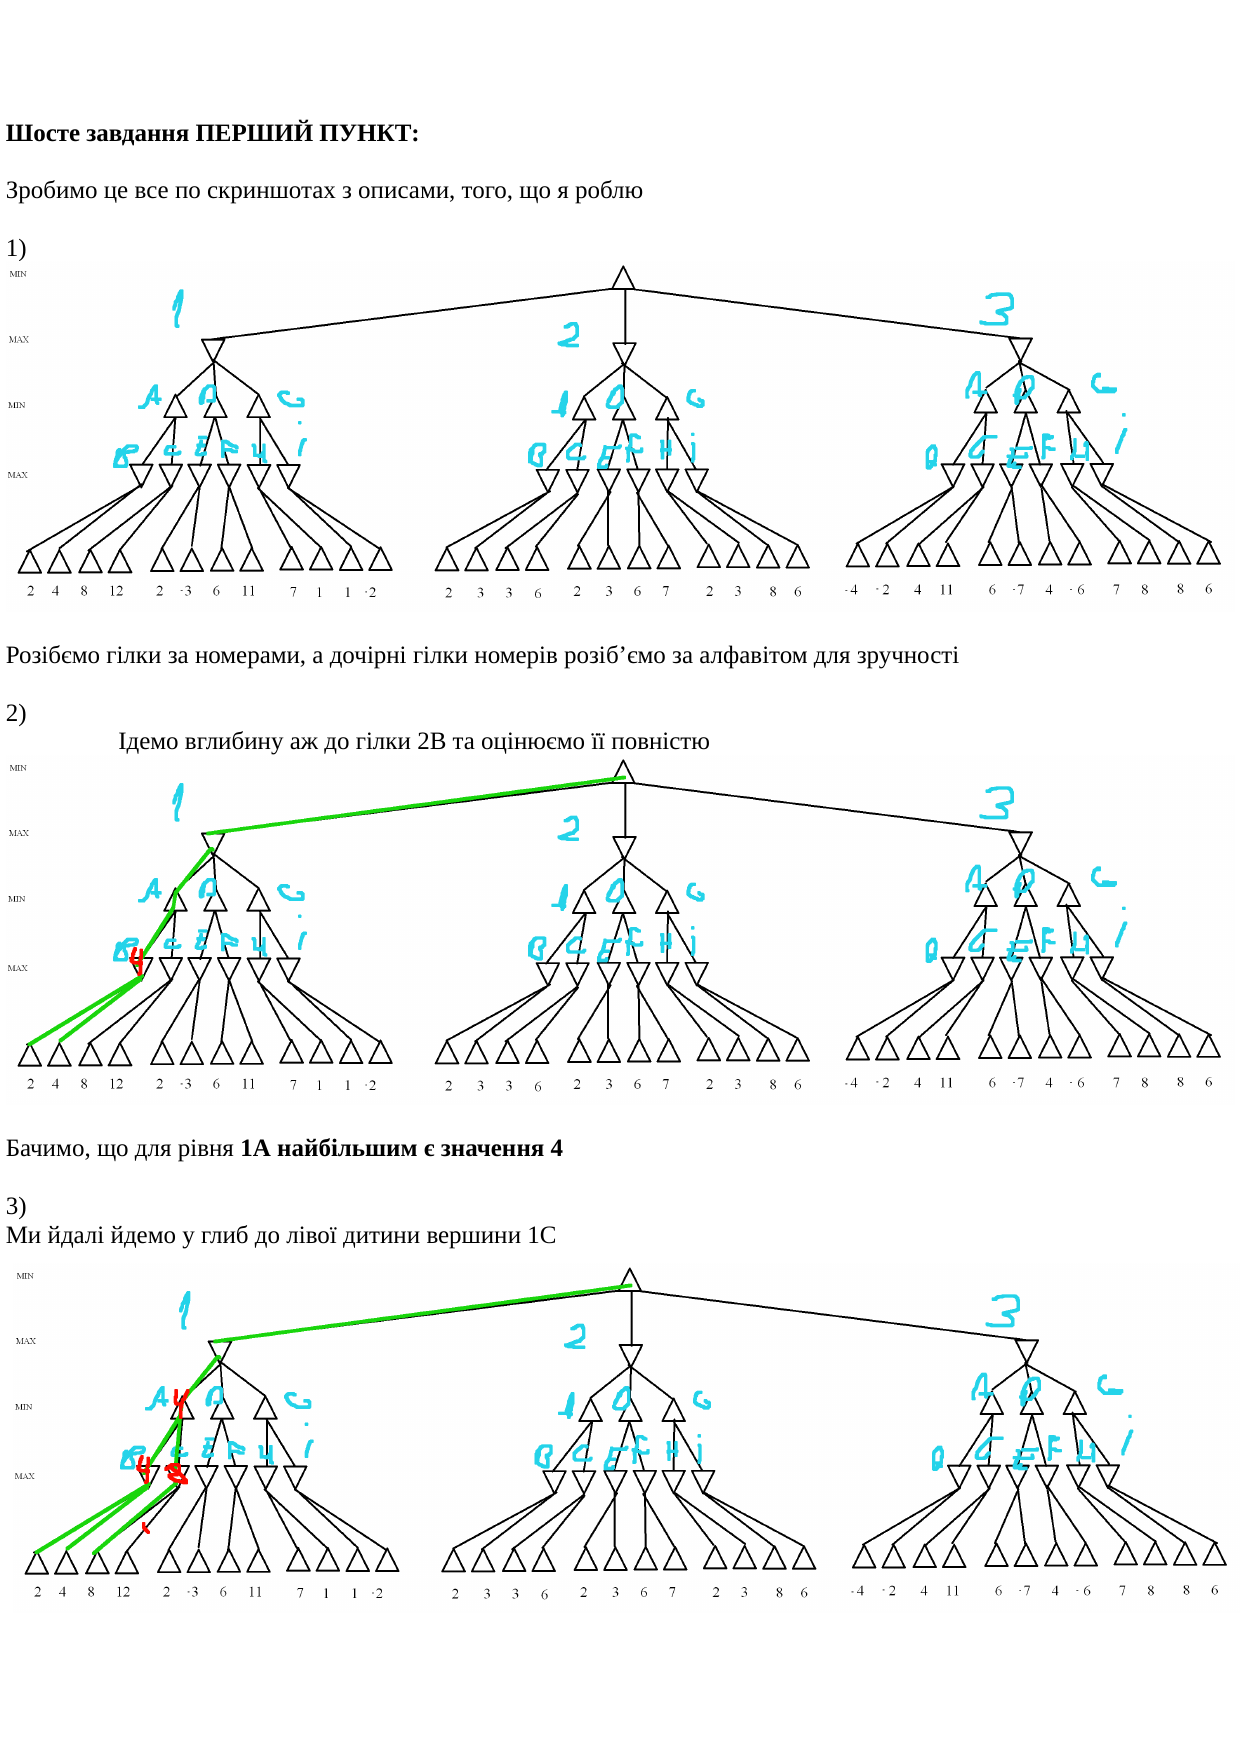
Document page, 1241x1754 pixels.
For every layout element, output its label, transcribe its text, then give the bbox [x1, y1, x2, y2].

text Ідемо вглибину аж до гілки 2B та оцінюємо її повністю [118, 726, 1122, 755]
text 3) [6, 1191, 1234, 1220]
picture [12, 1263, 1241, 1613]
text Бачимо, що для рівня 1А найбільшим є значення 4 [6, 1133, 1234, 1162]
text 1) [6, 233, 1234, 261]
text 2) [6, 698, 1234, 726]
picture [5, 261, 1235, 612]
text Розібємо гілки за номерами, а дочірні гілки номерів розіб’ємо за алфавітом для зручності [6, 640, 1234, 669]
picture [5, 755, 1235, 1105]
text Зробимо це все по скриншотах з описами, того, що я роблю [6, 176, 1234, 204]
text Шосте завдання ПЕРШИЙ ПУНКТ: [6, 118, 1234, 147]
text Ми йдалі йдемо у глиб до лівої дитини вершини 1С [6, 1220, 1234, 1248]
